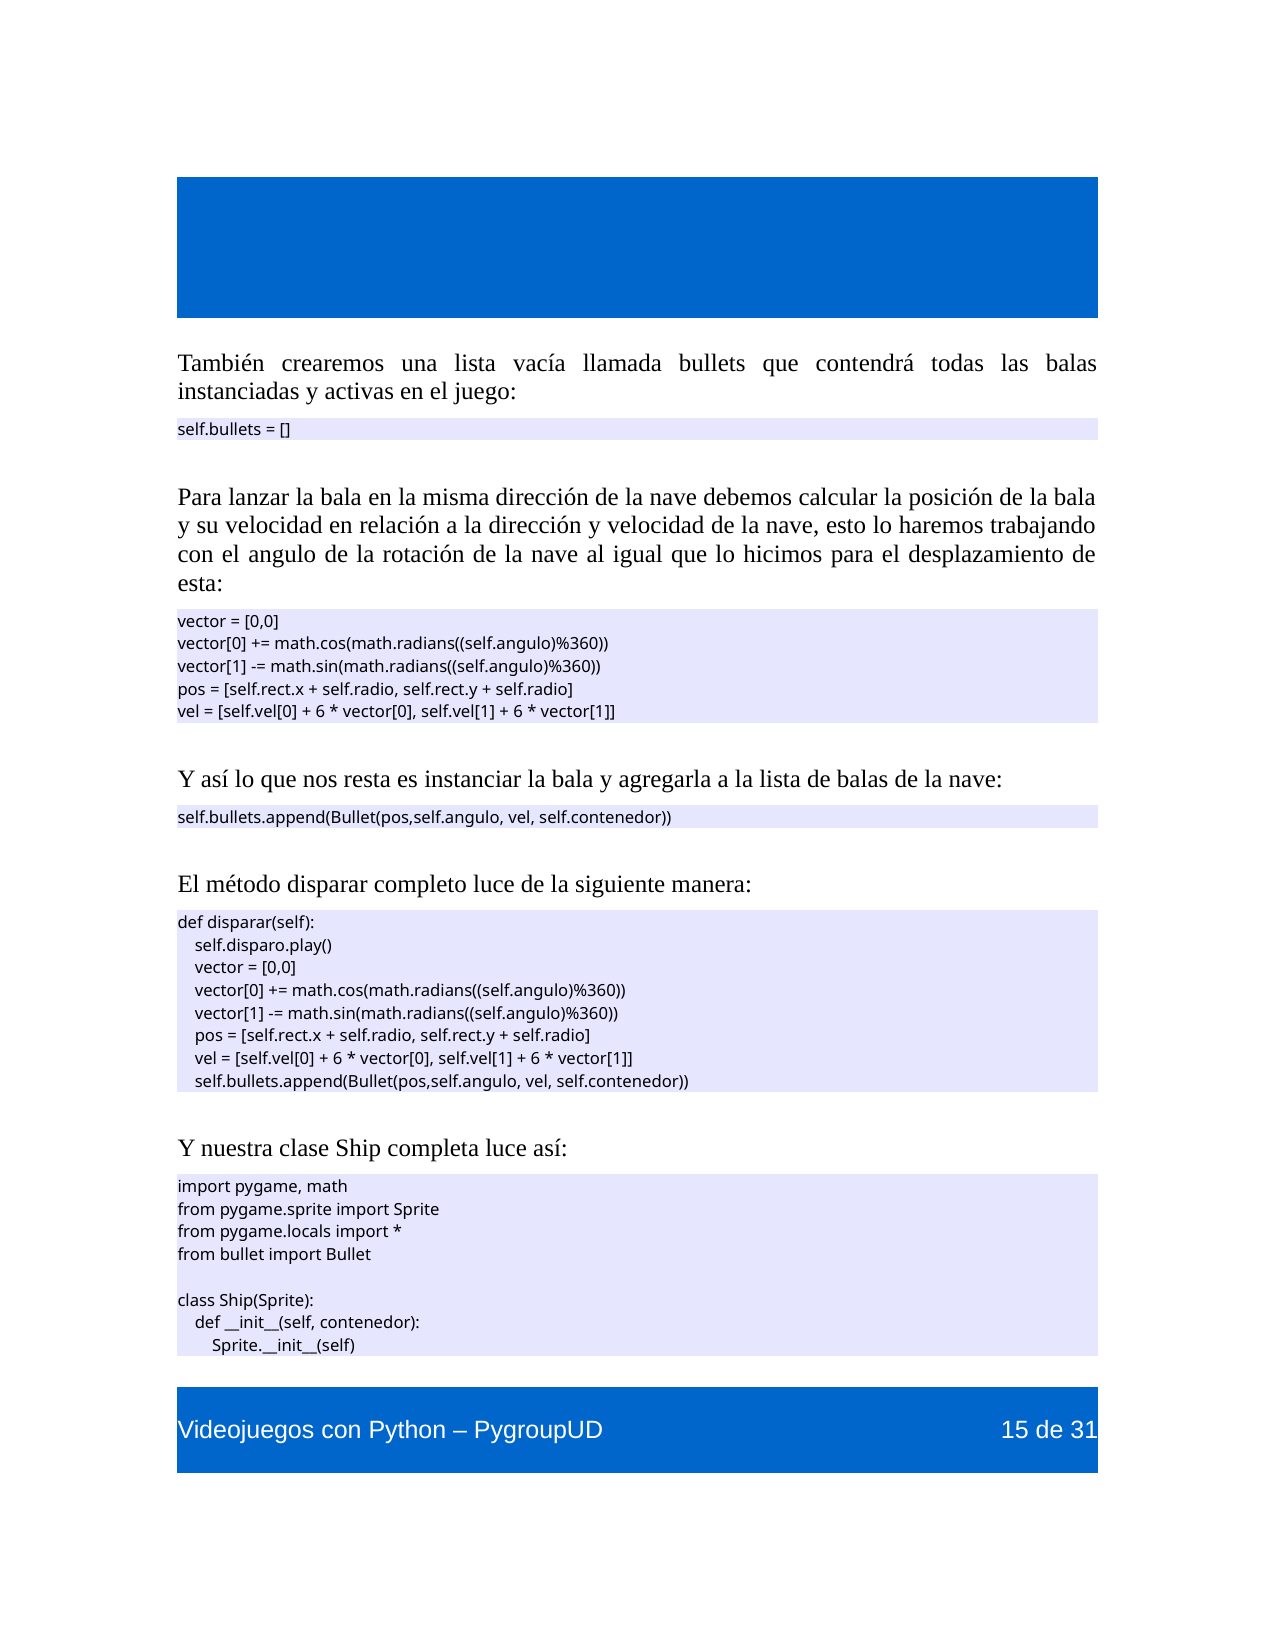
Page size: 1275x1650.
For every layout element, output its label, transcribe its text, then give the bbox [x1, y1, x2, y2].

text class Ship(Sprite): [177, 1288, 1098, 1311]
text self.bullets.append(Bullet(pos,self.angulo, vel, self.contenedor)) [177, 805, 1098, 828]
text También crearemos una lista vacía llamada bullets que contendrá todas las balas instanciadas y activas en el juego: [177, 348, 1098, 405]
text pos = [self.rect.x + self.radio, self.rect.y + self.radio] [177, 677, 1098, 700]
text self.bullets = [] [177, 418, 1098, 440]
text from pygame.sprite import Sprite [177, 1197, 1098, 1220]
text El método disparar completo luce de la siguiente manera: [177, 869, 1098, 898]
text vector = [0,0] [177, 956, 1098, 978]
text from pygame.locals import * [177, 1220, 1098, 1243]
text from bullet import Bullet [177, 1243, 1098, 1265]
text self.bullets.append(Bullet(pos,self.angulo, vel, self.contenedor)) [177, 1069, 1098, 1092]
text vel = [self.vel[0] + 6 * vector[0], self.vel[1] + 6 * vector[1]] [177, 700, 1098, 723]
text def __init__(self, contenedor): [177, 1311, 1098, 1333]
text Y nuestra clase Ship completa luce así: [177, 1133, 1098, 1162]
text vector[0] += math.cos(math.radians((self.angulo)%360)) [177, 632, 1098, 654]
text vector = [0,0] [177, 609, 1098, 632]
text self.disparo.play() [177, 933, 1098, 956]
text Para lanzar la bala en la misma dirección de la nave debemos calcular la posición de la bala y su velocidad en relación a la dirección y velocidad de la nave, esto lo haremos trabajando con el angulo de la rotación de la nave al igual que lo hicimos para el desplazamiento de esta: [177, 482, 1098, 597]
text vector[0] += math.cos(math.radians((self.angulo)%360)) [177, 978, 1098, 1001]
text import pygame, math [177, 1174, 1098, 1197]
text vector[1] -= math.sin(math.radians((self.angulo)%360)) [177, 654, 1098, 677]
text vector[1] -= math.sin(math.radians((self.angulo)%360)) [177, 1001, 1098, 1024]
text pos = [self.rect.x + self.radio, self.rect.y + self.radio] [177, 1024, 1098, 1047]
text Y así lo que nos resta es instanciar la bala y agregarla a la lista de balas de la nave: [177, 764, 1098, 793]
text def disparar(self): [177, 910, 1098, 933]
text vel = [self.vel[0] + 6 * vector[0], self.vel[1] + 6 * vector[1]] [177, 1047, 1098, 1069]
text Sprite.__init__(self) [177, 1333, 1098, 1356]
